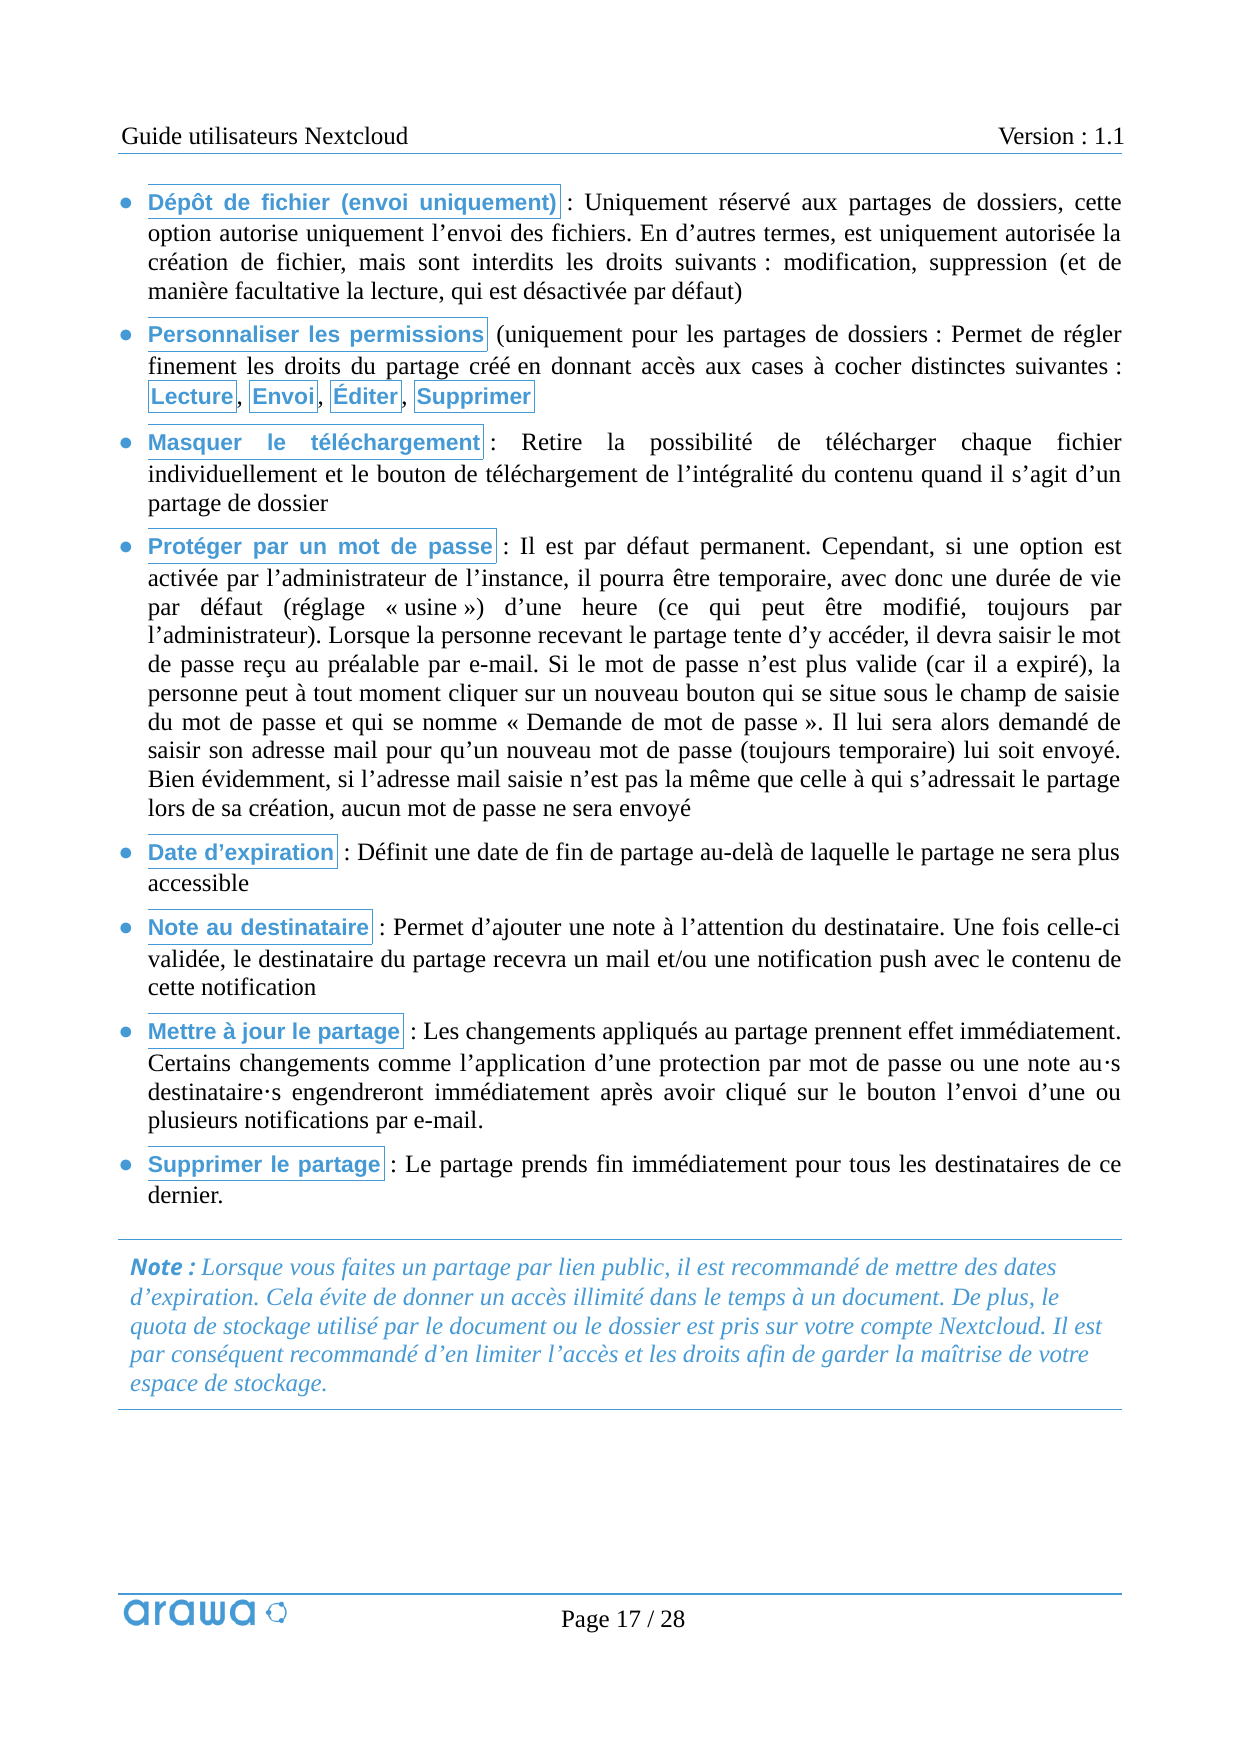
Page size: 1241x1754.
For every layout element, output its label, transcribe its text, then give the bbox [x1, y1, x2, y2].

list Personnaliser les permissions (uniquement pour les partages de dossiers : Permet de régler finement les droits du partage créé en donnant accès aux cases à cocher distinctes suivantes : Lecture, Envoi, Éditer, Supprimer [118, 317, 1122, 412]
list Date d’expiration : Définit une date de fin de partage au-delà de laquelle le partage ne sera plus accessible [118, 834, 1122, 897]
picture [121, 1597, 290, 1628]
list Protéger par un mot de passe : Il est par défaut permanent. Cependant, si une option est activée par l’administrateur de l’instance, il pourra être temporaire, avec donc une durée de vie par défaut (réglage « usine ») d’une heure (ce qui peut être modifié, toujours par l’administrateur). Lorsque la personne recevant le partage tente d’y accéder, il devra saisir le mot de passe reçu au préalable par e-mail. Si le mot de passe n’est plus valide (car il a expiré), la personne peut à tout moment cliquer sur un nouveau bouton qui se situe sous le champ de saisie du mot de passe et qui se nomme « Demande de mot de passe ». Il lui sera alors demandé de saisir son adresse mail pour qu’un nouveau mot de passe (toujours temporaire) lui soit envoyé. Bien évidemment, si l’adresse mail saisie n’est pas la même que celle à qui s’adressait le partage lors de sa création, aucun mot de passe ne sera envoyé [118, 528, 1122, 822]
text Note : Lorsque vous faites un partage par lien public, il est recommandé de mettre des dates d’expiration. Cela évite de donner un accès illimité dans le temps à un document. De plus, le quota de stockage utilisé par le document ou le dossier est pris sur votre compte Nextcloud. Il est par conséquent recommandé d’en limiter l’accès et les droits afin de garder la maîtrise de votre espace de stockage. [118, 1240, 1122, 1409]
list Masquer le téléchargement : Retire la possibilité de télécharger chaque fichier individuellement et le bouton de téléchargement de l’intégralité du contenu quand il s’agit d’un partage de dossier [118, 424, 1122, 517]
list Mettre à jour le partage : Les changements appliqués au partage prennent effet immédiatement. Certains changements comme l’application d’une protection par mot de passe ou une note au⋅s destinataire⋅s engendreront immédiatement après avoir cliqué sur le bouton l’envoi d’une ou plusieurs notifications par e-mail. [118, 1013, 1122, 1134]
list Note au destinataire : Permet d’ajouter une note à l’attention du destinataire. Une fois celle-ci validée, le destinataire du partage recevra un mail et/ou une notification push avec le contenu de cette notification [118, 909, 1122, 1001]
list Dépôt de fichier (envoi uniquement) : Uniquement réservé aux partages de dossiers, cette option autorise uniquement l’envoi des fichiers. En d’autres termes, est uniquement autorisée la création de fichier, mais sont interdits les droits suivants : modification, suppression (et de manière facultative la lecture, qui est désactivée par défaut) [118, 184, 1122, 305]
list Supprimer le partage : Le partage prends fin immédiatement pour tous les destinataires de ce dernier. [118, 1146, 1122, 1209]
